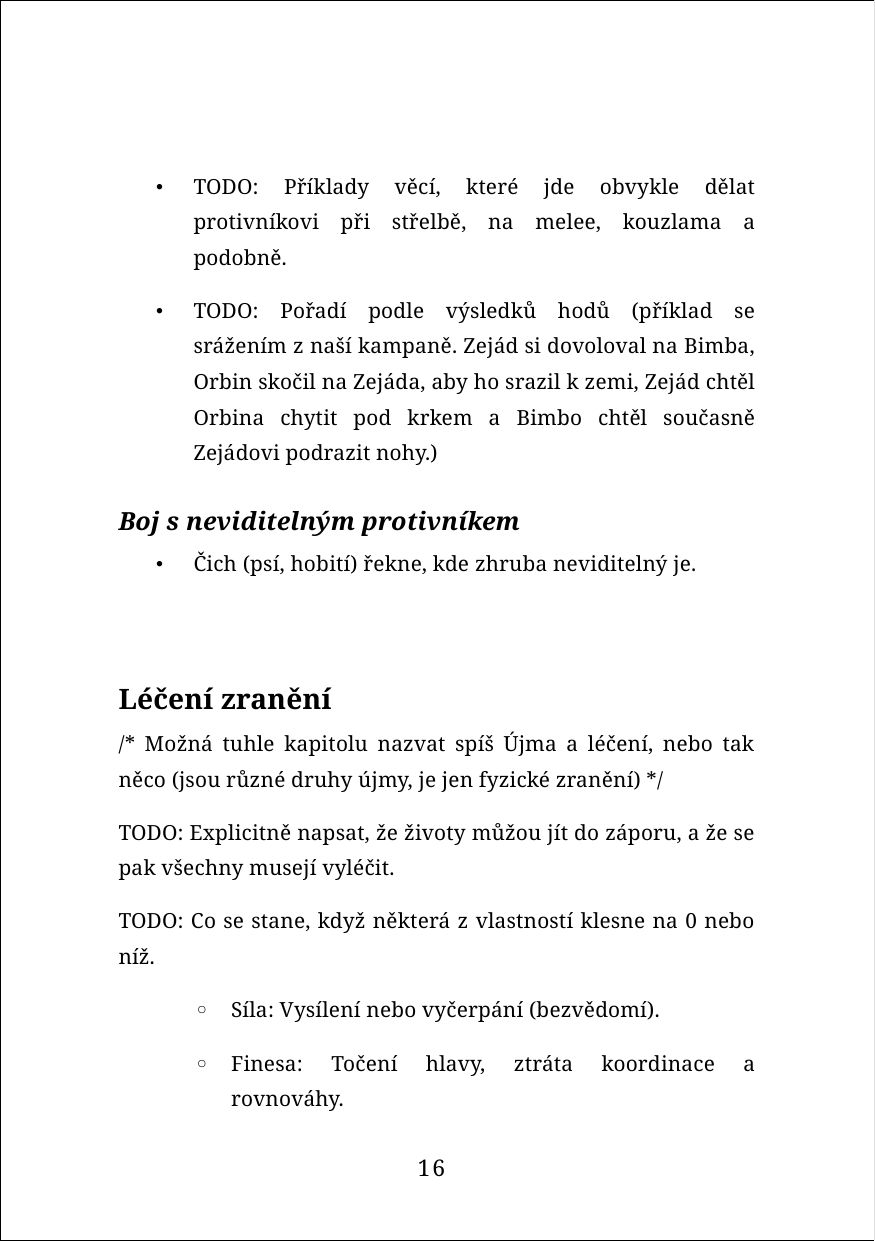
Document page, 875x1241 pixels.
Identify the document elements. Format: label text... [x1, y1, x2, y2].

subtitle Léčení zranění [118, 679, 756, 717]
list Finesa: Točení hlavy, ztráta koordinace a rovnováhy. [193, 1049, 756, 1113]
list TODO: Pořadí podle výsledků hodů (příklad se srážením z naší kampaně. Zejád si dovoloval na Bimba, Orbin skočil na Zejáda, aby ho srazil k zemi, Zejád chtěl Orbina chytit pod krkem a Bimbo chtěl současně Zejádovi podrazit nohy.) [156, 296, 756, 467]
text TODO: Co se stane, když některá z vlastností klesne na 0 nebo níž. [118, 907, 756, 971]
list TODO: Příklady věcí, které jde obvykle dělat protivníkovi při střelbě, na melee, kouzlama a podobně. [156, 172, 756, 271]
subtitle Boj s neviditelným protivníkem [118, 503, 756, 537]
text TODO: Explicitně napsat, že životy můžou jít do záporu, a že se pak všechny musejí vyléčit. [118, 818, 756, 882]
text /* Možná tuhle kapitolu nazvat spíš Újma a léčení, nebo tak něco (jsou různé druhy újmy, je jen fyzické zranění) */ [118, 729, 756, 793]
list Čich (psí, hobití) řekne, kde zhruba neviditelný je. [156, 549, 756, 577]
list Síla: Vysílení nebo vyčerpání (bezvědomí). [193, 995, 756, 1024]
